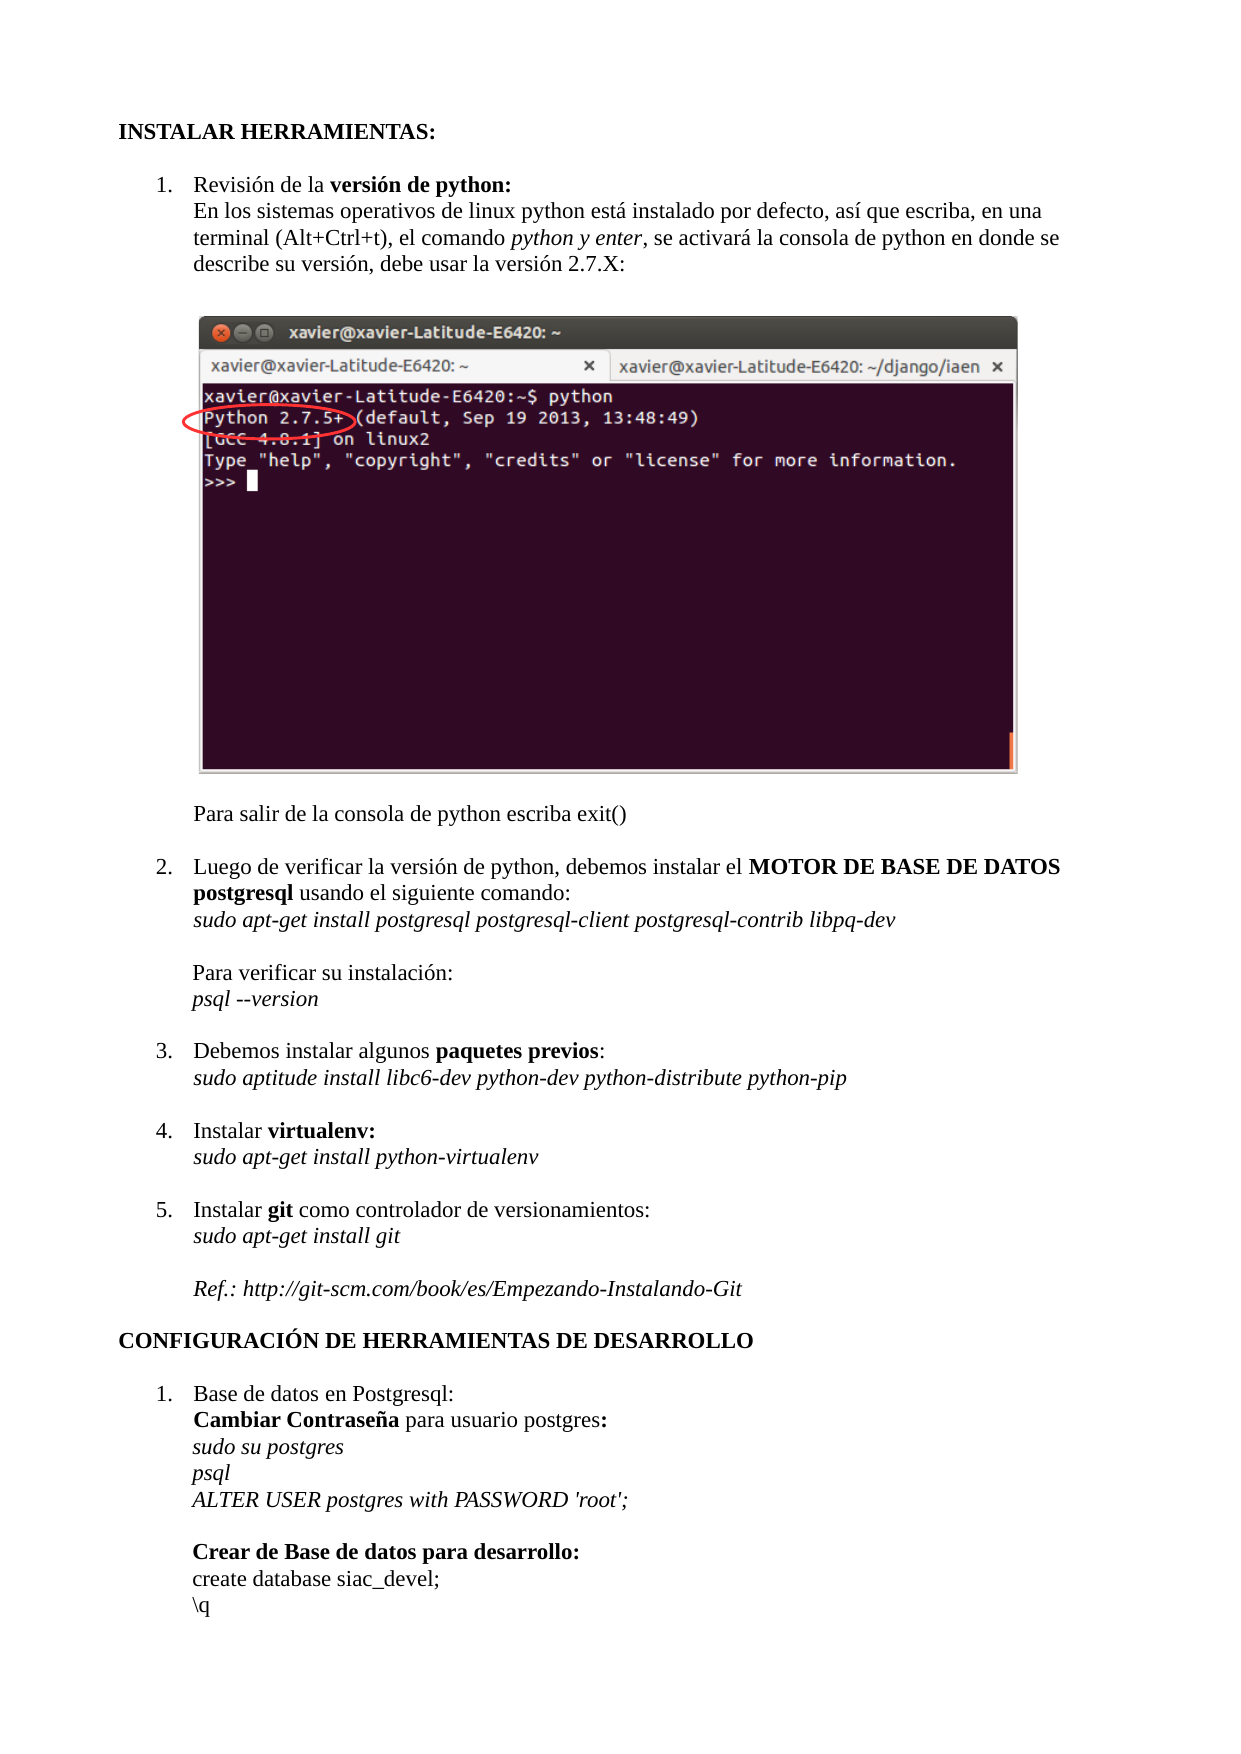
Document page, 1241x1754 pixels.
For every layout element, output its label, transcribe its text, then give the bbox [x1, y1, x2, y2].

text create database siac_devel; [118, 1565, 1122, 1591]
text psql --version [118, 985, 1122, 1011]
list Debemos instalar algunos paquetes previos: [156, 1038, 1122, 1064]
text \q [118, 1591, 1122, 1617]
list sudo apt-get install git [156, 1222, 1122, 1248]
picture [198, 407, 353, 437]
text Crear de Base de datos para desarrollo: [118, 1538, 1122, 1565]
text ALTER USER postgres with PASSWORD 'root'; [118, 1486, 1122, 1512]
list Revisión de la versión de python: [156, 171, 1122, 197]
text Para verificar su instalación: [118, 958, 1122, 985]
list En los sistemas operativos de linux python está instalado por defecto, así que escriba, en una terminal (Alt+Ctrl+t), el comando python y enter, se activará la consola de python en donde se describe su versión, debe usar la versión 2.7.X: [156, 197, 1122, 276]
list Luego de verificar la versión de python, debemos instalar el MOTOR DE BASE DE DATOS postgresql usando el siguiente comando: [156, 853, 1122, 906]
list Ref.: http://git-scm.com/book/es/Empezando-Instalando-Git [156, 1275, 1122, 1301]
list sudo apt-get install python-virtualenv [156, 1143, 1122, 1169]
list Instalar virtualenv: [156, 1117, 1122, 1143]
picture [198, 316, 1018, 774]
list Para salir de la consola de python escriba exit() [156, 800, 1122, 827]
list sudo apt-get install postgresql postgresql-client postgresql-contrib libpq-dev [156, 906, 1122, 932]
list Base de datos en Postgresql: [156, 1380, 1122, 1407]
text psql [118, 1459, 1122, 1486]
text sudo su postgres [118, 1433, 1122, 1459]
list Cambiar Contraseña para usuario postgres: [156, 1407, 1122, 1433]
list sudo aptitude install libc6-dev python-dev python-distribute python-pip [156, 1064, 1122, 1090]
list Instalar git como controlador de versionamientos: [156, 1196, 1122, 1222]
text CONFIGURACIÓN DE HERRAMIENTAS DE DESARROLLO [118, 1327, 1122, 1354]
text INSTALAR HERRAMIENTAS: [118, 118, 1122, 144]
